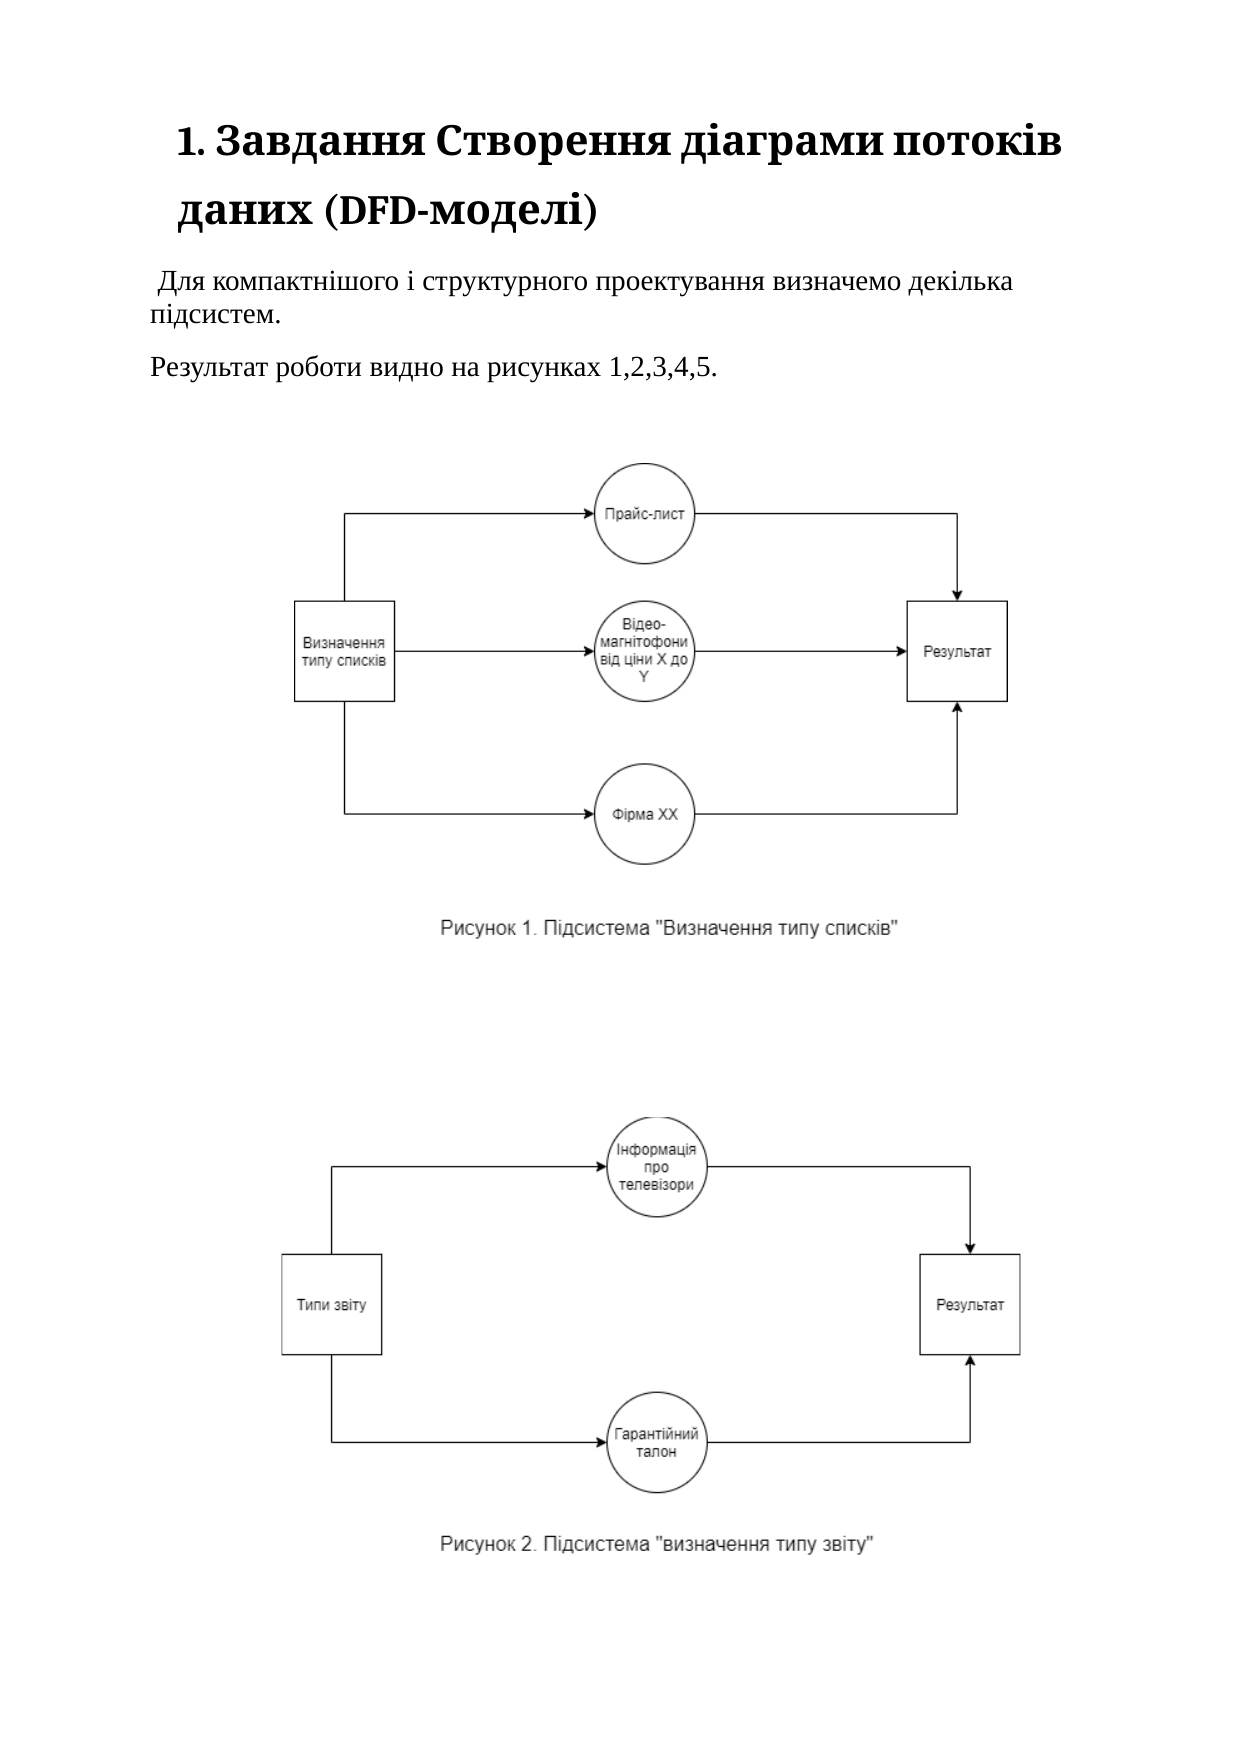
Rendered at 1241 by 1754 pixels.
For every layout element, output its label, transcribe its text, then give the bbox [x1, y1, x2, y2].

text Для компактнішого і структурного проектування визначемо декілька підсистем. [150, 263, 1152, 330]
picture [281, 1117, 1021, 1556]
text 1. Завдання Створення діаграми потоків даних (DFD-моделі) [177, 118, 1069, 235]
text Результат роботи видно на рисунках 1,2,3,4,5. [150, 349, 1152, 383]
picture [294, 463, 1008, 940]
